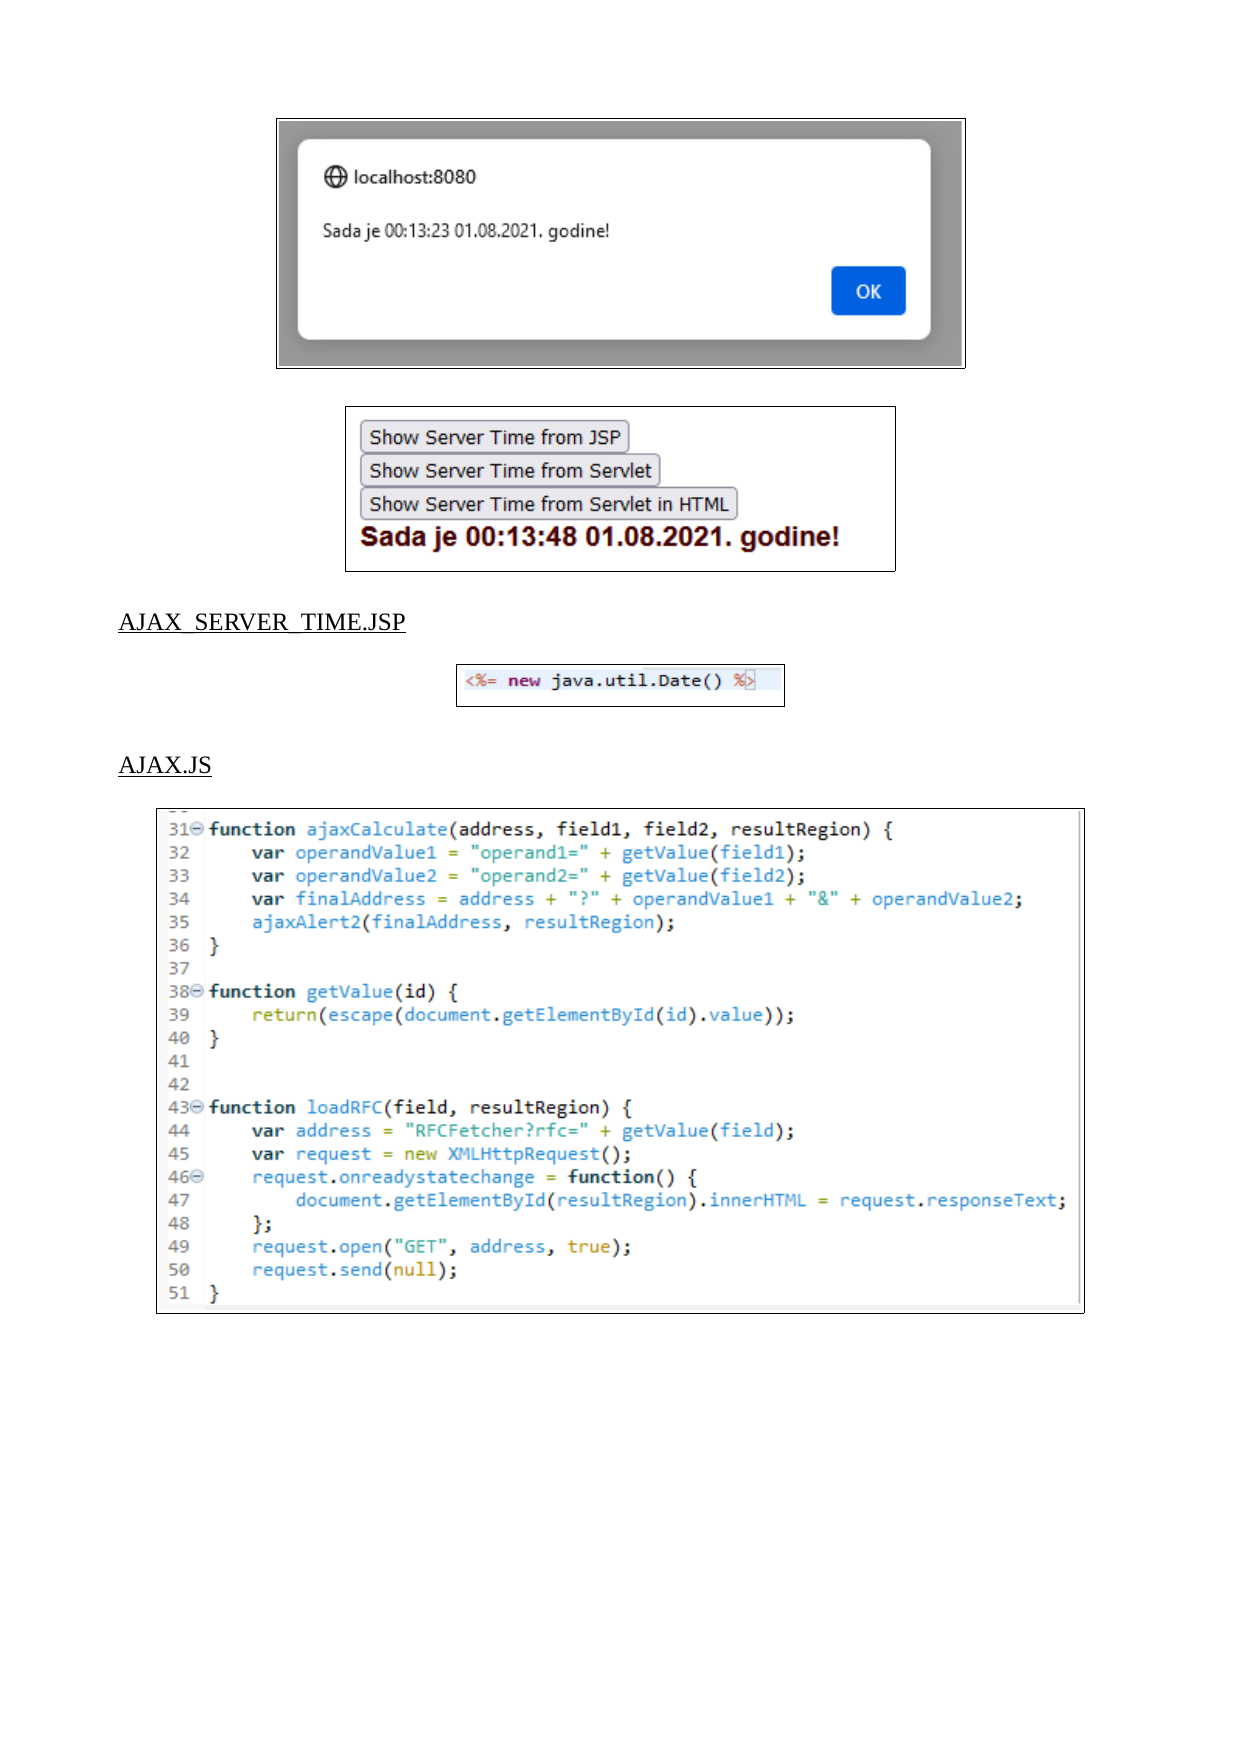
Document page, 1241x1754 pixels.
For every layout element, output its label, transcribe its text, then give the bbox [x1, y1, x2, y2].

picture [159, 811, 1082, 1310]
text AJAX_SERVER_TIME.JSP [118, 607, 1122, 636]
picture [278, 121, 962, 366]
picture [348, 408, 893, 569]
picture [459, 667, 782, 704]
text AJAX.JS [118, 751, 1122, 779]
